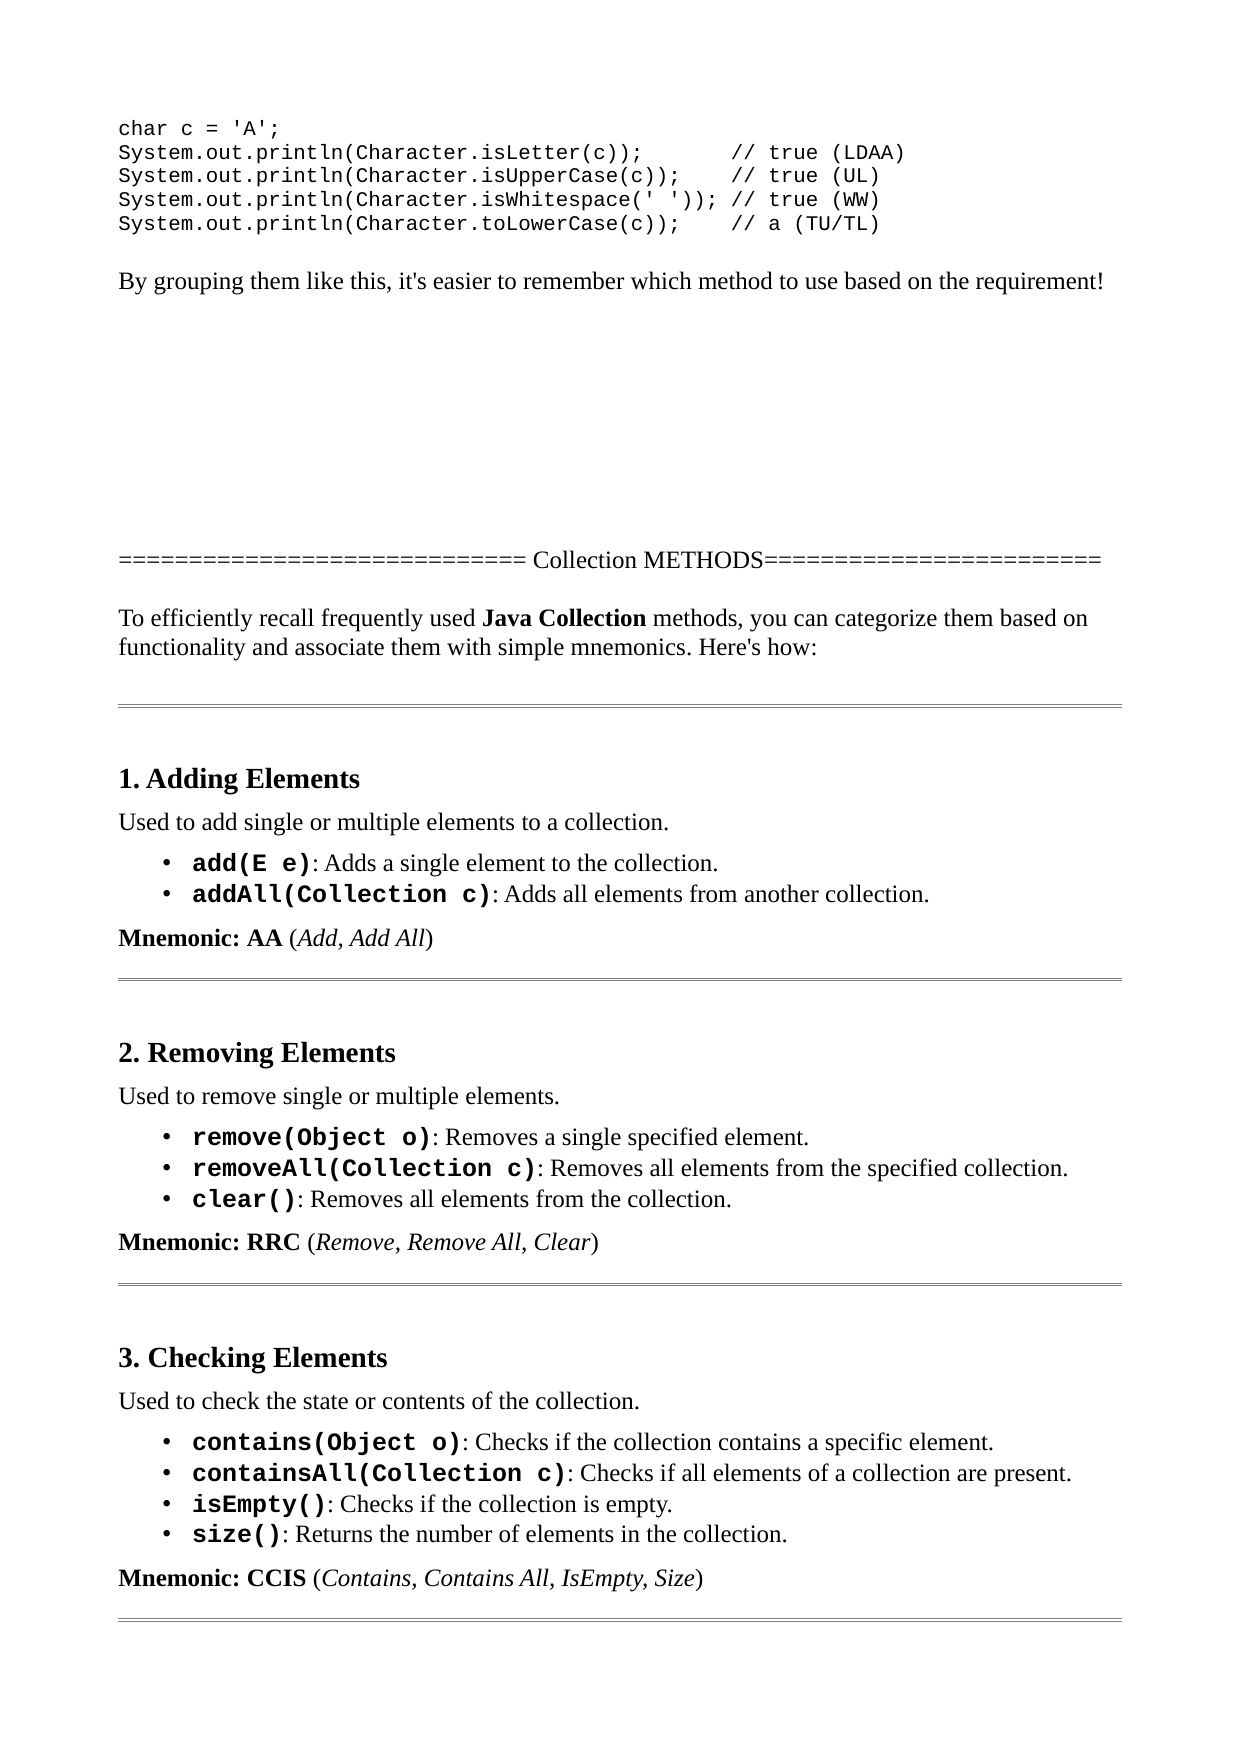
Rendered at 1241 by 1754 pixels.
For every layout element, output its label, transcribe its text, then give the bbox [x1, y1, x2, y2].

list addAll(Collection c): Adds all elements from another collection. [162, 879, 1122, 910]
list remove(Object o): Removes a single specified element. [162, 1122, 1122, 1153]
text System.out.println(Character.isUpperCase(c)); // true (UL) [118, 165, 1122, 189]
text Used to remove single or multiple elements. [118, 1081, 1122, 1110]
text System.out.println(Character.isWhitespace(' ')); // true (WW) [118, 189, 1122, 213]
text ============================= Collection METHODS======================== [118, 545, 1122, 574]
list removeAll(Collection c): Removes all elements from the specified collection. [162, 1153, 1122, 1184]
text To efficiently recall frequently used Java Collection methods, you can categorize them based on functionality and associate them with simple mnemonics. Here's how: [118, 603, 1122, 661]
subtitle 1. Adding Elements [118, 761, 1122, 795]
list size(): Returns the number of elements in the collection. [162, 1519, 1122, 1550]
text Mnemonic: CCIS (Contains, Contains All, IsEmpty, Size) [118, 1563, 1122, 1592]
list contains(Object o): Checks if the collection contains a specific element. [162, 1427, 1122, 1458]
text System.out.println(Character.toLowerCase(c)); // a (TU/TL) [118, 213, 1122, 236]
list containsAll(Collection c): Checks if all elements of a collection are present. [162, 1458, 1122, 1489]
list isEmpty(): Checks if the collection is empty. [162, 1489, 1122, 1519]
text Used to add single or multiple elements to a collection. [118, 807, 1122, 836]
subtitle 2. Removing Elements [118, 1035, 1122, 1069]
list add(E e): Adds a single element to the collection. [162, 848, 1122, 879]
text System.out.println(Character.isLetter(c)); // true (LDAA) [118, 142, 1122, 165]
text Mnemonic: AA (Add, Add All) [118, 923, 1122, 951]
list clear(): Removes all elements from the collection. [162, 1184, 1122, 1215]
text Mnemonic: RRC (Remove, Remove All, Clear) [118, 1227, 1122, 1256]
text Used to check the state or contents of the collection. [118, 1386, 1122, 1414]
text By grouping them like this, it's easier to remember which method to use based on the requirement! [118, 266, 1122, 294]
text char c = 'A'; [118, 118, 1122, 142]
subtitle 3. Checking Elements [118, 1340, 1122, 1373]
